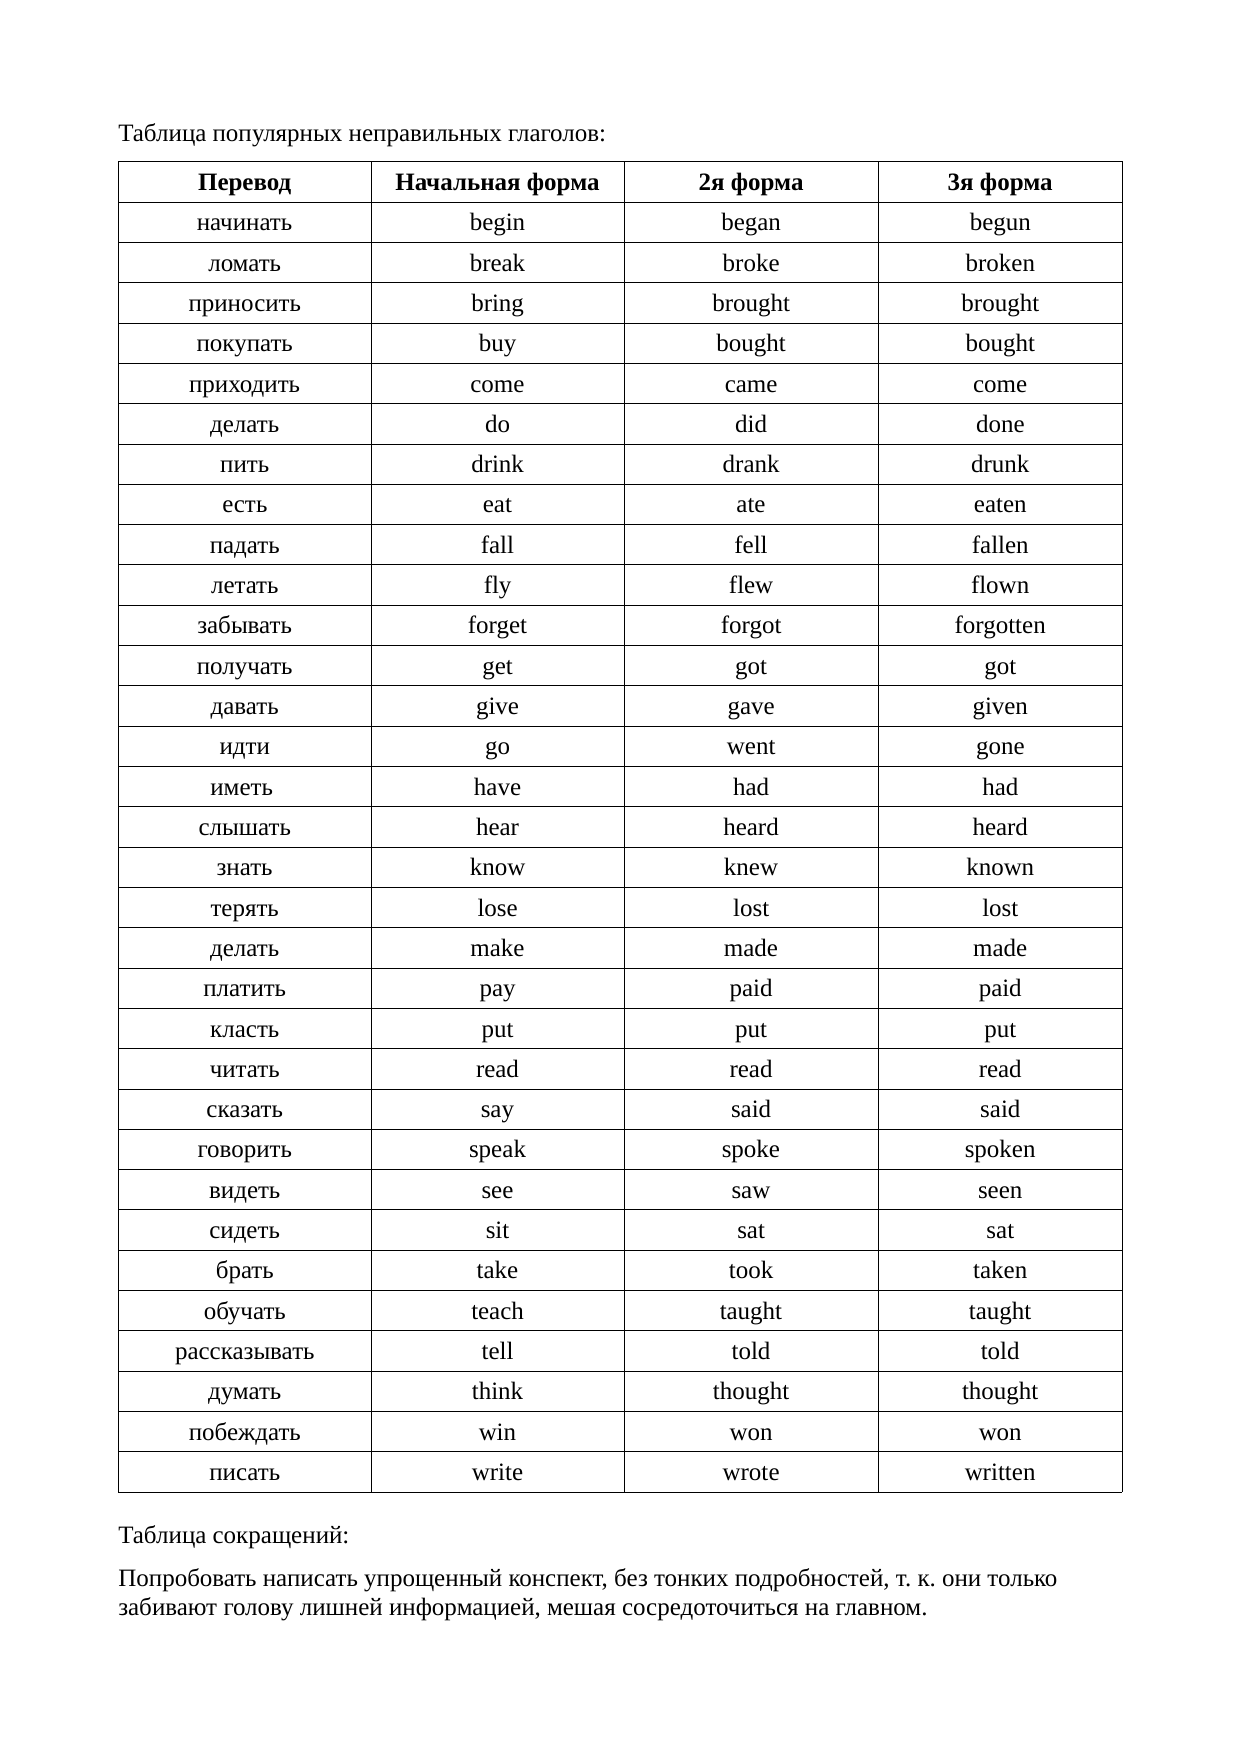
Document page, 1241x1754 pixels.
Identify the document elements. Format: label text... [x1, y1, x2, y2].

table_cell думать [119, 1372, 371, 1411]
table_cell thought [879, 1372, 1122, 1411]
table_cell flown [879, 565, 1122, 605]
table_cell идти [119, 727, 371, 766]
table_cell forget [372, 606, 624, 645]
table_cell есть [119, 485, 371, 524]
table_cell begun [879, 203, 1122, 242]
table_cell say [372, 1090, 624, 1129]
text Таблица сокращений: [118, 1520, 1122, 1549]
table_cell forgotten [879, 606, 1122, 645]
table_cell forgot [625, 606, 878, 645]
table_cell said [879, 1090, 1122, 1129]
table_cell spoke [625, 1130, 878, 1169]
table_cell pay [372, 969, 624, 1008]
table_cell сидеть [119, 1210, 371, 1250]
table_cell летать [119, 565, 371, 605]
table_cell lost [625, 888, 878, 927]
table_cell терять [119, 888, 371, 927]
table_cell did [625, 404, 878, 443]
table_cell brought [625, 283, 878, 322]
table_cell speak [372, 1130, 624, 1169]
table_cell went [625, 727, 878, 766]
table_cell got [625, 646, 878, 685]
table_cell paid [625, 969, 878, 1008]
table_cell забывать [119, 606, 371, 645]
text Таблица популярных неправильных глаголов: [118, 118, 1122, 147]
table_cell hear [372, 807, 624, 847]
table_cell делать [119, 928, 371, 967]
table_cell писать [119, 1452, 371, 1492]
table_cell put [879, 1009, 1122, 1048]
table_cell gave [625, 686, 878, 726]
table_cell written [879, 1452, 1122, 1492]
table_cell go [372, 727, 624, 766]
table_cell put [625, 1009, 878, 1048]
table_cell bought [625, 324, 878, 363]
table_cell had [879, 767, 1122, 806]
table_cell lost [879, 888, 1122, 927]
table_cell heard [625, 807, 878, 847]
table_cell come [372, 364, 624, 403]
table_cell come [879, 364, 1122, 403]
table_cell tell [372, 1331, 624, 1371]
table_cell knew [625, 848, 878, 887]
table_cell heard [879, 807, 1122, 847]
table_cell eat [372, 485, 624, 524]
table_header 3я форма [879, 162, 1122, 202]
table_cell put [372, 1009, 624, 1048]
table_cell won [879, 1412, 1122, 1451]
table_cell had [625, 767, 878, 806]
table_cell won [625, 1412, 878, 1451]
table_header Перевод [119, 162, 371, 202]
table_cell taken [879, 1251, 1122, 1290]
table_cell сказать [119, 1090, 371, 1129]
text Попробовать написать упрощенный конспект, без тонких подробностей, т. к. они только забивают голову лишней информацией, мешая сосредоточиться на главном. [118, 1563, 1122, 1621]
table_cell made [625, 928, 878, 967]
table_cell began [625, 203, 878, 242]
table_cell пить [119, 445, 371, 484]
table_cell broke [625, 243, 878, 282]
table_cell знать [119, 848, 371, 887]
table_cell read [372, 1049, 624, 1088]
table_cell брать [119, 1251, 371, 1290]
table_cell told [879, 1331, 1122, 1371]
table_cell seen [879, 1170, 1122, 1209]
table_cell flew [625, 565, 878, 605]
table_cell fell [625, 525, 878, 564]
table_cell got [879, 646, 1122, 685]
table_cell начинать [119, 203, 371, 242]
table_cell приносить [119, 283, 371, 322]
table_cell taught [625, 1291, 878, 1330]
table_cell buy [372, 324, 624, 363]
table_cell fall [372, 525, 624, 564]
table_cell читать [119, 1049, 371, 1088]
table_cell told [625, 1331, 878, 1371]
table_cell broken [879, 243, 1122, 282]
table_cell break [372, 243, 624, 282]
table_cell обучать [119, 1291, 371, 1330]
table_cell eaten [879, 485, 1122, 524]
table_header 2я форма [625, 162, 878, 202]
table_cell know [372, 848, 624, 887]
table_cell give [372, 686, 624, 726]
table_cell came [625, 364, 878, 403]
table_cell given [879, 686, 1122, 726]
table_cell ломать [119, 243, 371, 282]
table_cell do [372, 404, 624, 443]
table_cell have [372, 767, 624, 806]
table_cell make [372, 928, 624, 967]
table_cell sat [625, 1210, 878, 1250]
table_cell bought [879, 324, 1122, 363]
table_cell read [879, 1049, 1122, 1088]
table_cell think [372, 1372, 624, 1411]
table_cell bring [372, 283, 624, 322]
table_cell done [879, 404, 1122, 443]
table_cell wrote [625, 1452, 878, 1492]
table_cell write [372, 1452, 624, 1492]
table_cell иметь [119, 767, 371, 806]
table_cell получать [119, 646, 371, 685]
table_cell brought [879, 283, 1122, 322]
table_cell see [372, 1170, 624, 1209]
table_cell made [879, 928, 1122, 967]
table_cell teach [372, 1291, 624, 1330]
table_cell рассказывать [119, 1331, 371, 1371]
table_cell говорить [119, 1130, 371, 1169]
table_cell known [879, 848, 1122, 887]
table_cell drunk [879, 445, 1122, 484]
table_cell begin [372, 203, 624, 242]
table_cell said [625, 1090, 878, 1129]
table_cell fallen [879, 525, 1122, 564]
table_cell spoken [879, 1130, 1122, 1169]
table_cell приходить [119, 364, 371, 403]
table_cell win [372, 1412, 624, 1451]
table_cell видеть [119, 1170, 371, 1209]
table_cell drink [372, 445, 624, 484]
table_cell take [372, 1251, 624, 1290]
table_cell lose [372, 888, 624, 927]
table_cell get [372, 646, 624, 685]
table_cell read [625, 1049, 878, 1088]
table_cell taught [879, 1291, 1122, 1330]
table_cell paid [879, 969, 1122, 1008]
table_cell thought [625, 1372, 878, 1411]
table_cell давать [119, 686, 371, 726]
table_cell saw [625, 1170, 878, 1209]
table_cell платить [119, 969, 371, 1008]
table_cell sat [879, 1210, 1122, 1250]
table_cell fly [372, 565, 624, 605]
table_cell делать [119, 404, 371, 443]
table_cell took [625, 1251, 878, 1290]
table_cell sit [372, 1210, 624, 1250]
table_cell ate [625, 485, 878, 524]
table_cell побеждать [119, 1412, 371, 1451]
table_cell падать [119, 525, 371, 564]
table_cell слышать [119, 807, 371, 847]
table_cell покупать [119, 324, 371, 363]
table_cell gone [879, 727, 1122, 766]
table_cell класть [119, 1009, 371, 1048]
table_cell drank [625, 445, 878, 484]
table_header Начальная форма [372, 162, 624, 202]
